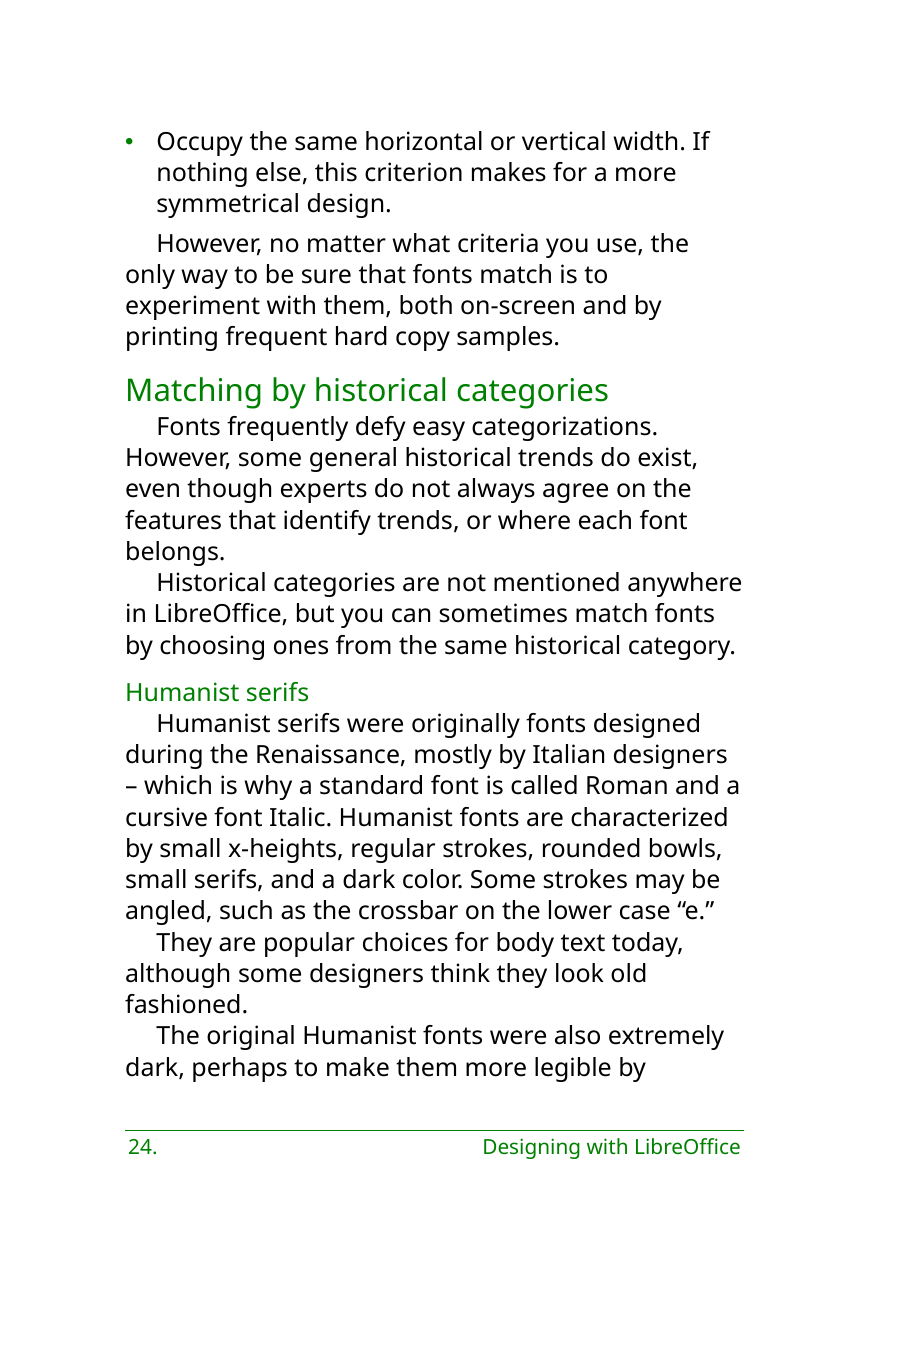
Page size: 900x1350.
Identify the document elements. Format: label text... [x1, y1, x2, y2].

text Historical categories are not mentioned anywhere in LibreOffice, but you can sometimes match fonts by choosing ones from the same historical category. [125, 567, 744, 660]
list Occupy the same horizontal or vertical width. If nothing else, this criterion makes for a more symmetrical design. [125, 125, 744, 219]
subtitle Matching by historical categories [125, 368, 744, 410]
text Humanist serifs were originally fonts designed during the Renaissance, mostly by Italian designers – which is why a standard font is called Roman and a cursive font Italic. Humanist fonts are characterized by small x-heights, regular strokes, rounded bowls, small serifs, and a dark color. Some strokes may be angled, such as the crossbar on the lower case “e.” [125, 707, 744, 926]
text They are popular choices for body text today, although some designers think they look old fashioned. [125, 926, 744, 1020]
text However, no matter what criteria you use, the only way to be sure that fonts match is to experiment with them, both on-screen and by printing frequent hard copy samples. [125, 227, 744, 352]
subtitle Humanist serifs [125, 676, 744, 707]
text Fonts frequently defy easy categorizations. However, some general historical trends do exist, even though experts do not always agree on the features that identify trends, or where each font belongs. [125, 410, 744, 567]
text The original Humanist fonts were also extremely dark, perhaps to make them more legible by [125, 1020, 744, 1082]
